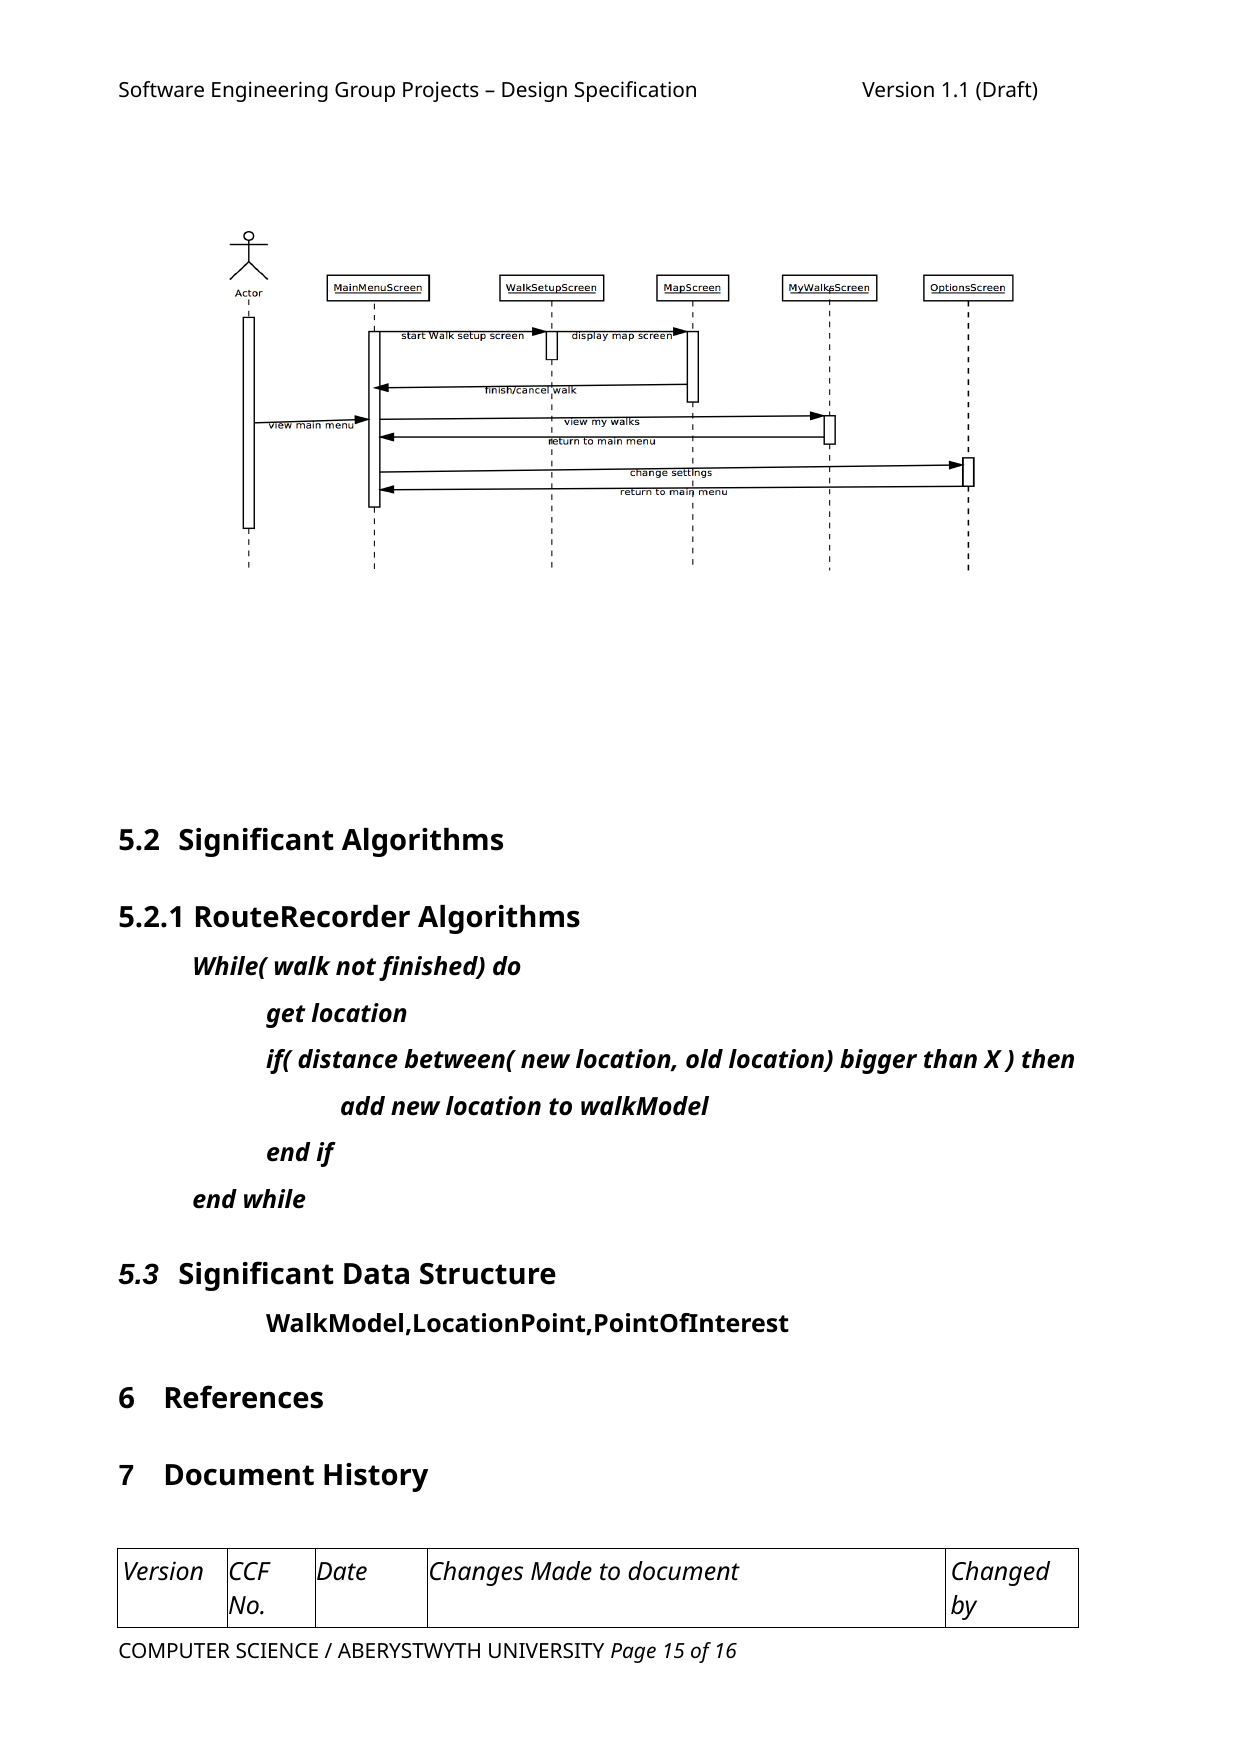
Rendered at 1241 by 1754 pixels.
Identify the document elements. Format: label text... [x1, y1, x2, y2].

text get location [192, 995, 1122, 1029]
text WalkModel,LocationPoint,PointOfInterest [192, 1305, 1122, 1339]
table_header Date [316, 1549, 427, 1627]
table_header Changed by [946, 1549, 1078, 1627]
subtitle Significant Algorithms [118, 819, 1122, 859]
table_header Changes Made to document [428, 1549, 945, 1627]
subtitle Document History [118, 1454, 1122, 1494]
text end while [192, 1182, 1122, 1216]
table_header Version [118, 1549, 227, 1627]
text While( walk not finished) do [192, 949, 1122, 983]
picture [136, 141, 1105, 754]
text end if [192, 1135, 1122, 1169]
subtitle Significant Data Structure [118, 1253, 1122, 1293]
subtitle RouteRecorder Algorithms [118, 897, 1122, 936]
text if( distance between( new location, old location) bigger than X ) then [192, 1042, 1122, 1076]
text add new location to walkModel [192, 1088, 1122, 1123]
table_header CCF No. [228, 1549, 315, 1627]
subtitle References [118, 1377, 1122, 1417]
